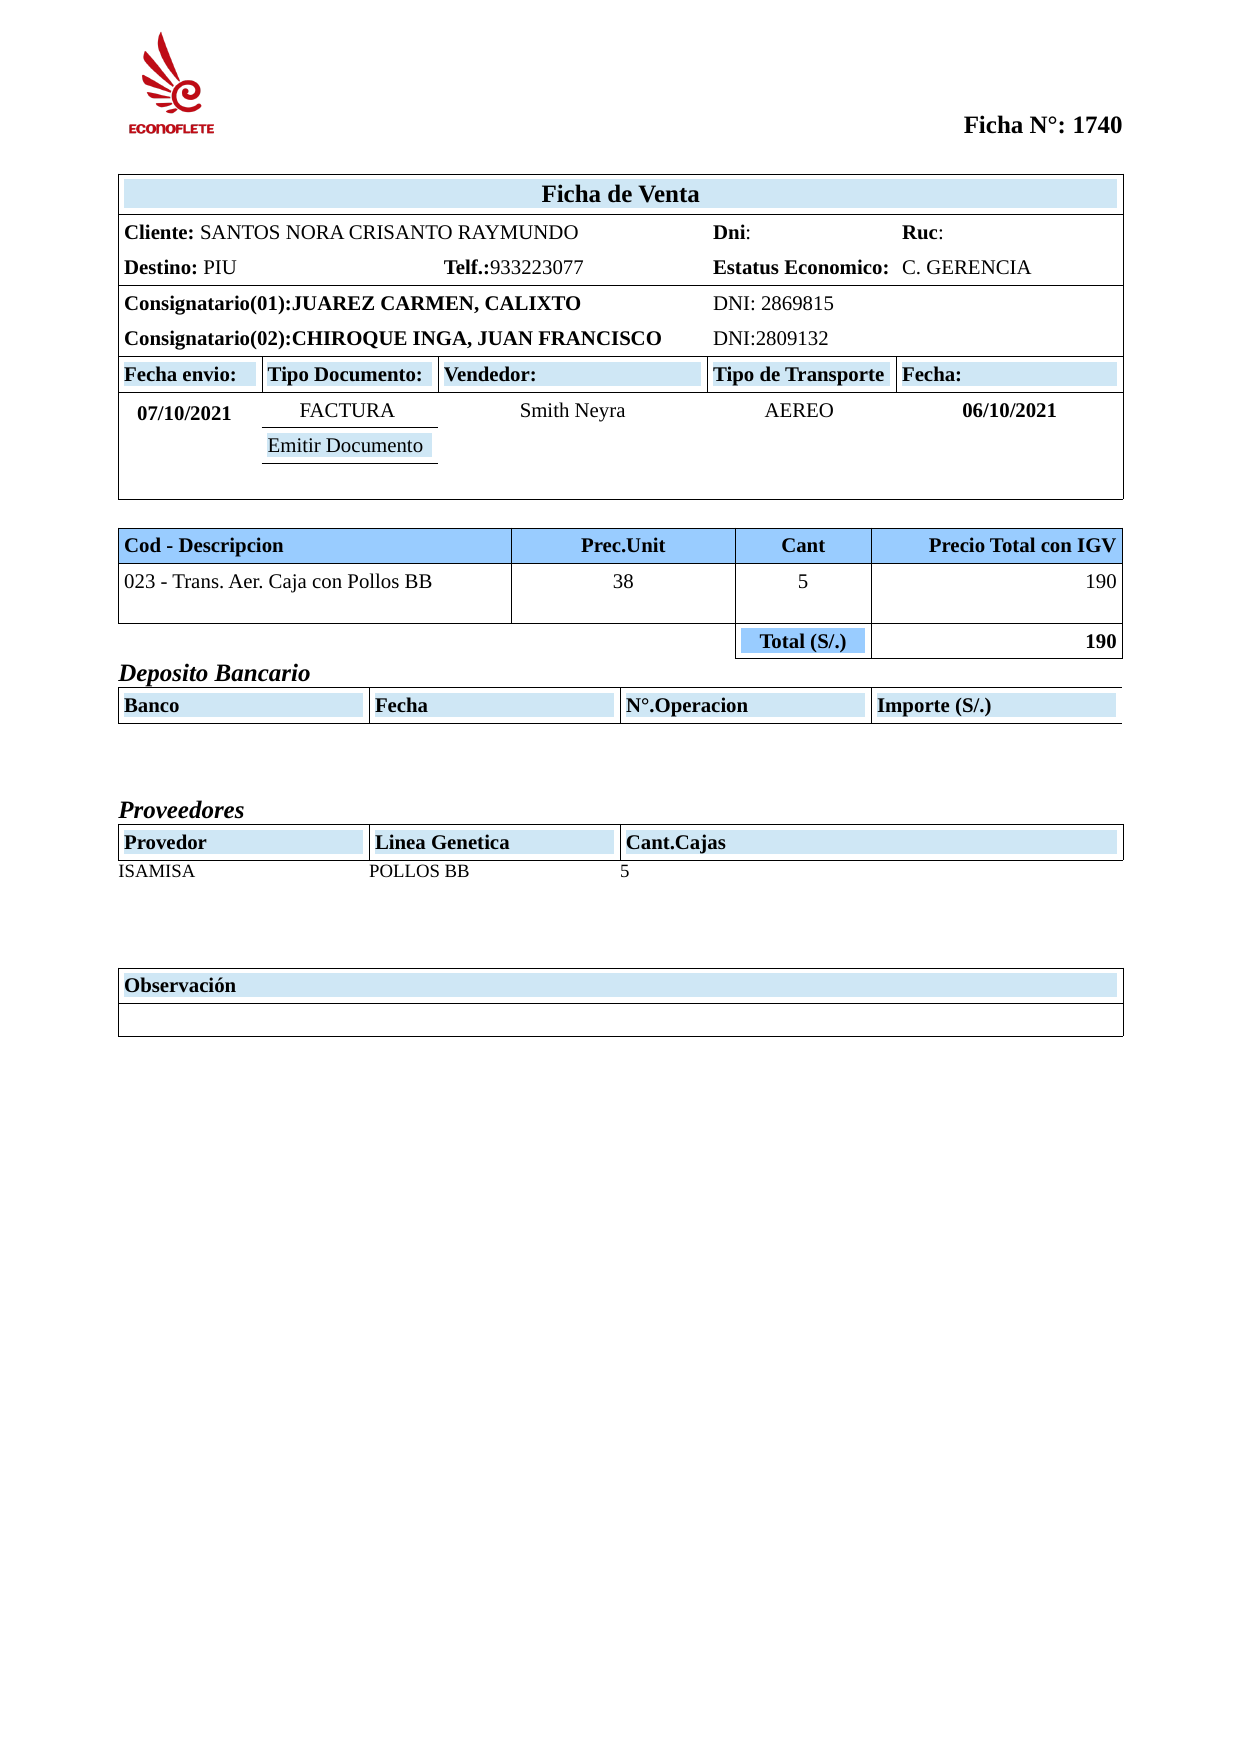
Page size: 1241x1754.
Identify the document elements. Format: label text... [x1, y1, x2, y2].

table_cell Estatus Economico: [707, 249, 896, 285]
table_header Importe (S/.) [872, 688, 1122, 723]
table_cell [118, 624, 511, 658]
table_cell [871, 747, 1122, 771]
table_cell [118, 881, 369, 903]
table_cell Ruc: [896, 215, 1123, 249]
table_cell Destino: PIU [119, 249, 438, 285]
table_cell Cliente: SANTOS NORA CRISANTO RAYMUNDO [119, 215, 707, 249]
table_cell 190 [872, 564, 1122, 623]
table_cell DNI:2809132 [707, 321, 1123, 356]
table_cell FACTURA [262, 393, 438, 427]
table_cell [369, 903, 620, 924]
table_cell Total (S/.) [736, 624, 871, 658]
table_header N°.Operacion [621, 688, 871, 723]
table_cell AEREO [707, 393, 896, 498]
table_cell [118, 747, 369, 771]
table_cell [620, 881, 1123, 903]
table_header Cod - Descripcion [119, 529, 511, 563]
table_cell [118, 903, 369, 924]
table_header Provedor [119, 825, 369, 859]
table_cell Consignatario(01):JUAREZ CARMEN, CALIXTO [119, 286, 707, 321]
table_header Prec.Unit [512, 529, 735, 563]
table_header Fecha [370, 688, 620, 723]
table_cell [369, 747, 620, 771]
table_cell Vendedor: [439, 357, 707, 392]
table_cell [262, 464, 438, 498]
table_cell [369, 946, 620, 967]
table_cell [620, 747, 871, 771]
table_cell [511, 624, 735, 658]
table_cell [369, 924, 620, 946]
table_cell 023 - Trans. Aer. Caja con Pollos BB [119, 564, 511, 623]
table_cell 06/10/2021 [896, 393, 1123, 498]
table_header Observación [119, 969, 1123, 1003]
table_cell [620, 946, 1123, 967]
text Proveedores [118, 795, 1122, 824]
table_cell [369, 881, 620, 903]
table_cell [119, 1004, 1123, 1036]
table_cell [620, 903, 1123, 924]
table_cell 07/10/2021 [119, 393, 262, 498]
table_header Ficha de Venta [119, 175, 1123, 214]
table_cell [369, 771, 620, 795]
table_header Linea Genetica [370, 825, 620, 859]
table_header Cant [736, 529, 871, 563]
table_cell Emitir Documento [262, 428, 438, 463]
table_cell Dni: [707, 215, 896, 249]
table_cell [620, 924, 1123, 946]
table_cell [118, 946, 369, 967]
table_cell Fecha envio: [119, 357, 262, 392]
table_cell [871, 771, 1122, 795]
table_cell Fecha: [897, 357, 1123, 392]
table_cell 38 [512, 564, 735, 623]
table_cell [118, 771, 369, 795]
table_cell 5 [736, 564, 871, 623]
table_header Banco [119, 688, 369, 723]
table_cell 5 [620, 861, 1123, 881]
table_cell [871, 724, 1122, 747]
table_cell [118, 924, 369, 946]
picture [118, 31, 225, 134]
table_cell [620, 771, 871, 795]
table_cell Consignatario(02):CHIROQUE INGA, JUAN FRANCISCO [119, 321, 707, 356]
table_cell DNI: 2869815 [707, 286, 1123, 321]
text Deposito Bancario [118, 658, 1122, 687]
table_cell Tipo Documento: [263, 357, 438, 392]
table_header Precio Total con IGV [872, 529, 1122, 563]
table_header Cant.Cajas [621, 825, 1123, 859]
table_cell Tipo de Transporte [708, 357, 896, 392]
table_cell 190 [872, 624, 1122, 658]
table_cell Smith Neyra [438, 393, 707, 498]
table_cell ISAMISA [118, 861, 369, 881]
table_cell [118, 724, 369, 747]
table_cell POLLOS BB [369, 861, 620, 881]
table_cell Telf.:933223077 [438, 249, 707, 285]
table_cell C. GERENCIA [896, 249, 1123, 285]
table_cell [369, 724, 620, 747]
table_cell [620, 724, 871, 747]
